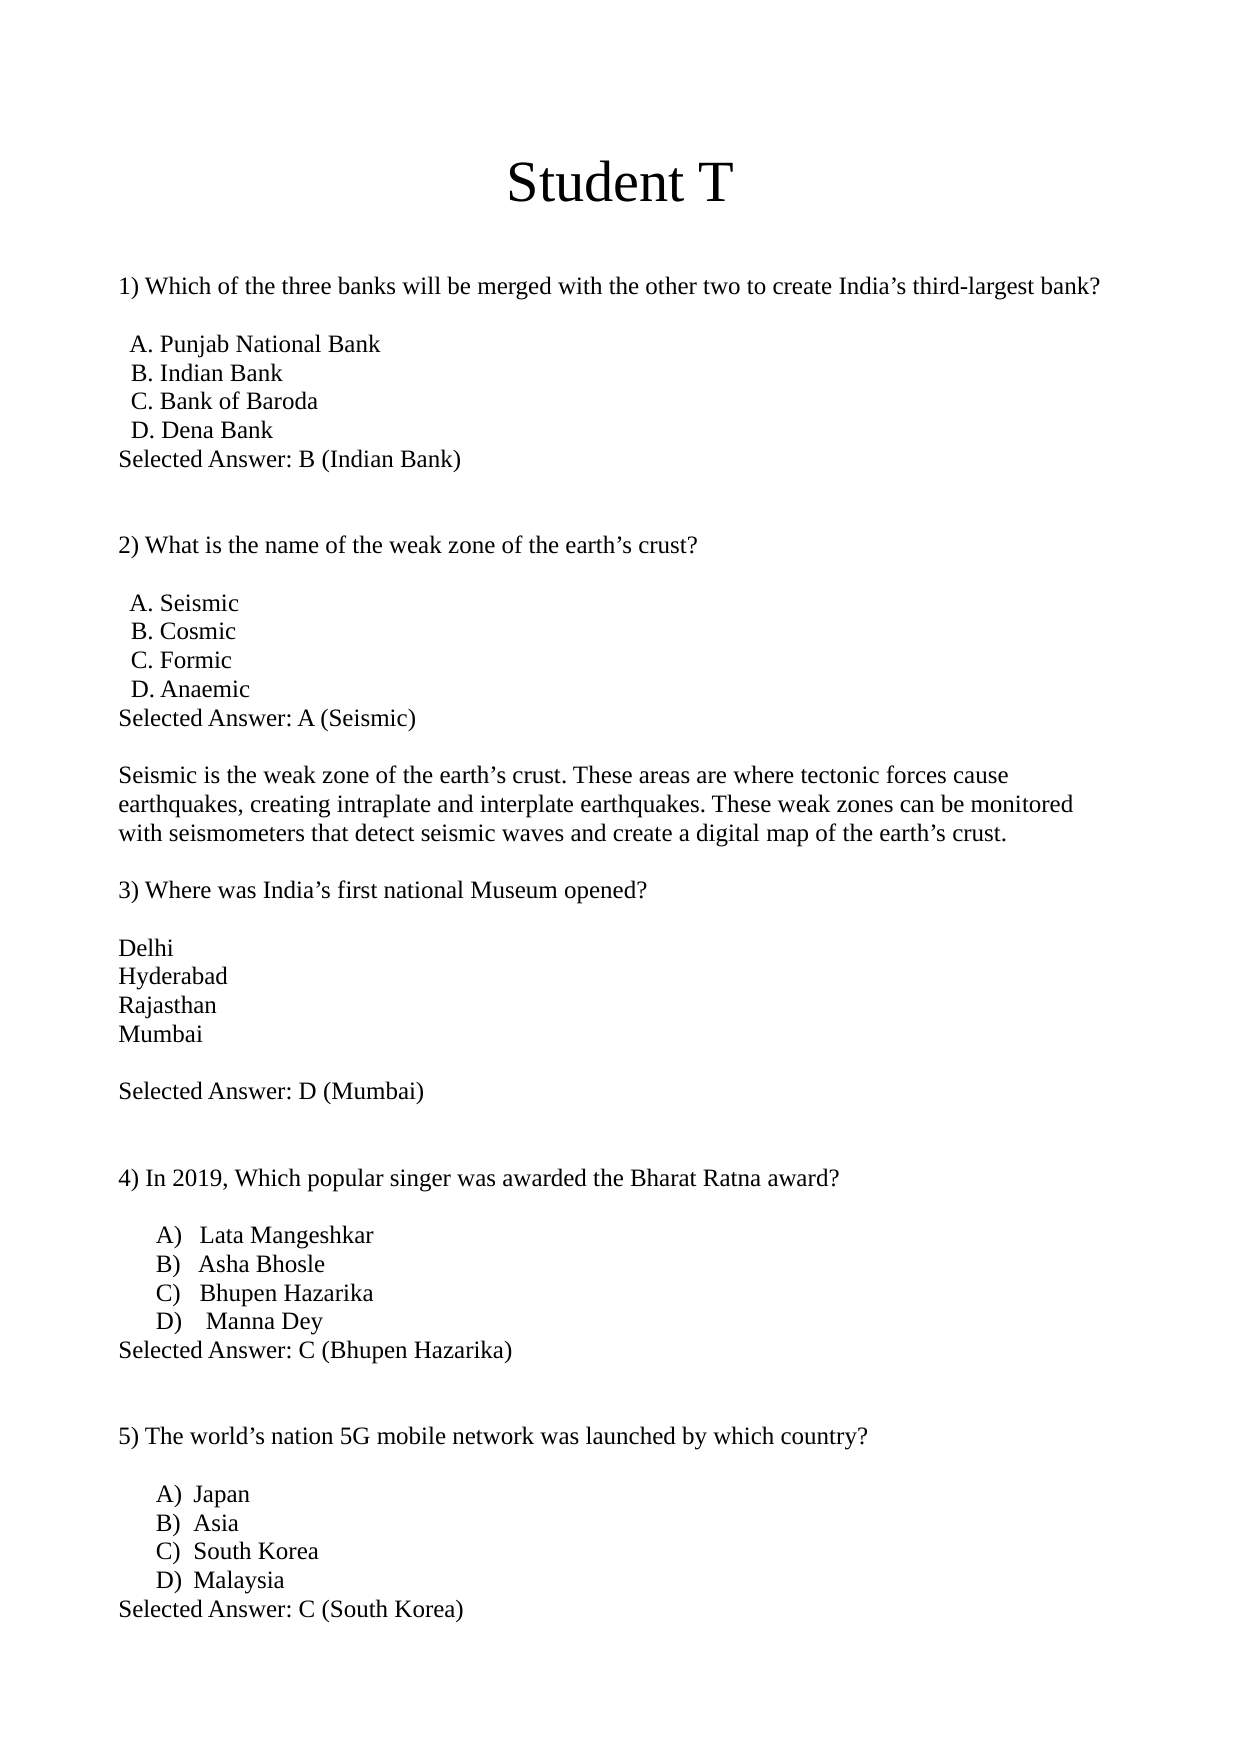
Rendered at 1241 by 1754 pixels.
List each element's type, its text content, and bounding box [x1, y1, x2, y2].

text Delhi [118, 933, 1122, 961]
text 5) The world’s nation 5G mobile network was launched by which country? [118, 1421, 1122, 1450]
text Selected Answer: C (South Korea) [118, 1594, 1122, 1623]
list South Korea [156, 1536, 1122, 1565]
text C. Formic [118, 645, 1122, 674]
text 4) In 2019, Which popular singer was awarded the Bharat Ratna award? [118, 1163, 1122, 1191]
list Japan [156, 1479, 1122, 1508]
list Bhupen Hazarika [156, 1278, 1122, 1306]
text B. Indian Bank [118, 358, 1122, 386]
text Seismic is the weak zone of the earth’s crust. These areas are where tectonic forces cause earthquakes, creating intraplate and interplate earthquakes. These weak zones can be monitored with seismometers that detect seismic waves and create a digital map of the earth’s crust. [118, 760, 1122, 846]
text B. Cosmic [118, 616, 1122, 645]
text Mumbai [118, 1019, 1122, 1048]
list Lata Mangeshkar [156, 1220, 1122, 1249]
text 2) What is the name of the weak zone of the earth’s crust? [118, 530, 1122, 559]
text Selected Answer: B (Indian Bank) [118, 444, 1122, 473]
list Asia [156, 1508, 1122, 1536]
text 3) Where was India’s first national Museum opened? [118, 875, 1122, 904]
text Selected Answer: A (Seismic) [118, 703, 1122, 731]
list Manna Dey [156, 1306, 1122, 1335]
text 1) Which of the three banks will be merged with the other two to create India’s third-largest bank? [118, 271, 1122, 300]
text C. Bank of Baroda [118, 386, 1122, 415]
list Malaysia [156, 1565, 1122, 1594]
text A. Punjab National Bank [118, 329, 1122, 358]
list Asha Bhosle [156, 1249, 1122, 1278]
text Hyderabad [118, 961, 1122, 990]
text A. Seismic [118, 588, 1122, 616]
text D. Dena Bank [118, 415, 1122, 444]
text Selected Answer: C (Bhupen Hazarika) [118, 1335, 1122, 1364]
text Rajasthan [118, 990, 1122, 1019]
text Selected Answer: D (Mumbai) [118, 1076, 1122, 1105]
text Student T [118, 147, 1122, 214]
text D. Anaemic [118, 674, 1122, 703]
